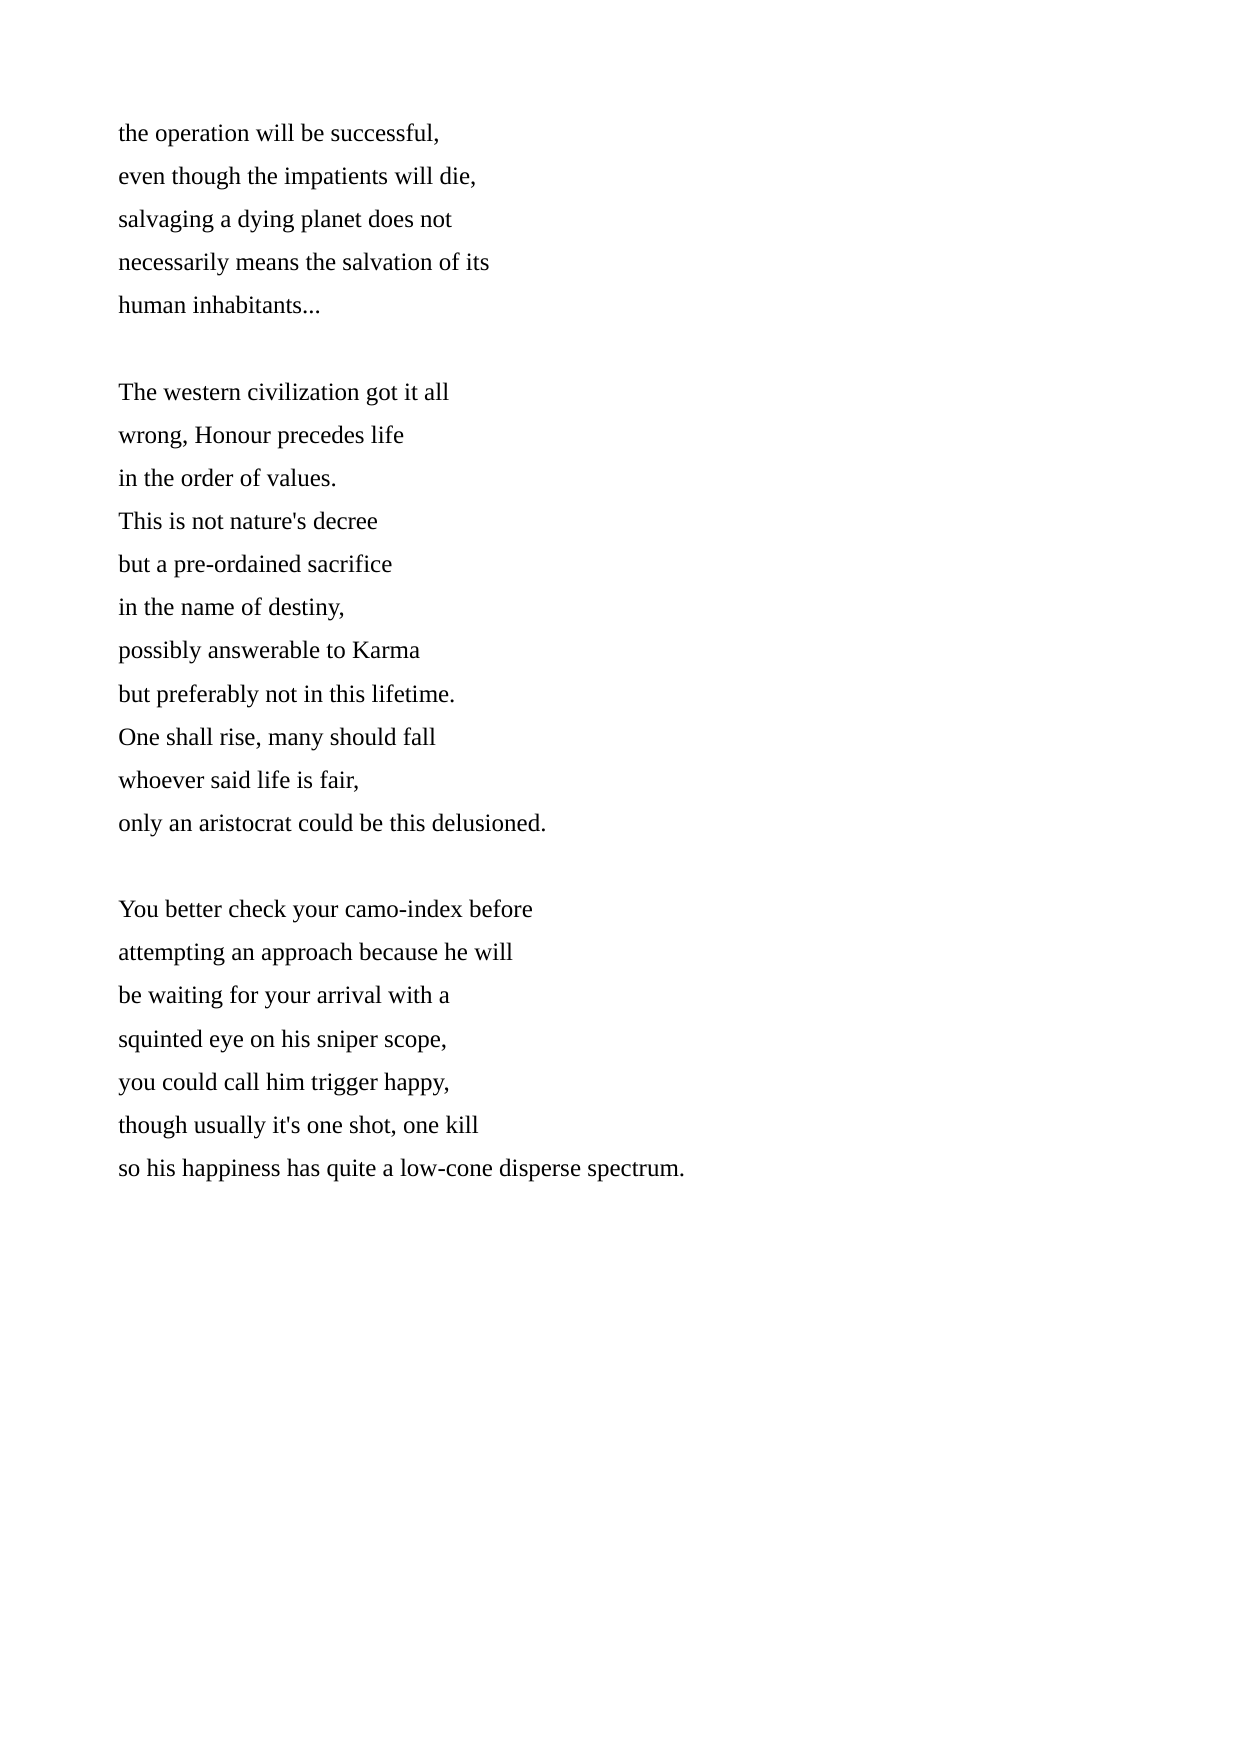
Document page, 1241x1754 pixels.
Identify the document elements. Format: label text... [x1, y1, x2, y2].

text salvaging a dying planet does not [118, 204, 1122, 233]
text The western civilization got it all [118, 377, 1122, 406]
text whoever said life is fair, [118, 765, 1122, 794]
text but a pre-ordained sacrifice [118, 549, 1122, 578]
text wrong, Honour precedes life [118, 420, 1122, 449]
text This is not nature's decree [118, 506, 1122, 535]
text you could call him trigger happy, [118, 1067, 1122, 1096]
text though usually it's one shot, one kill [118, 1110, 1122, 1139]
text attempting an approach because he will [118, 937, 1122, 966]
text be waiting for your arrival with a [118, 981, 1122, 1009]
text human inhabitants... [118, 291, 1122, 319]
text but preferably not in this lifetime. [118, 679, 1122, 707]
text only an aristocrat could be this delusioned. [118, 808, 1122, 837]
text possibly answerable to Karma [118, 636, 1122, 664]
text the operation will be successful, [118, 118, 1122, 147]
text One shall rise, many should fall [118, 722, 1122, 751]
text in the name of destiny, [118, 592, 1122, 621]
text squinted eye on his sniper scope, [118, 1024, 1122, 1052]
text so his happiness has quite a low-cone disperse spectrum. [118, 1153, 1122, 1182]
text You better check your camo-index before [118, 894, 1122, 923]
text necessarily means the salvation of its [118, 247, 1122, 276]
text even though the impatients will die, [118, 161, 1122, 190]
text in the order of values. [118, 463, 1122, 492]
